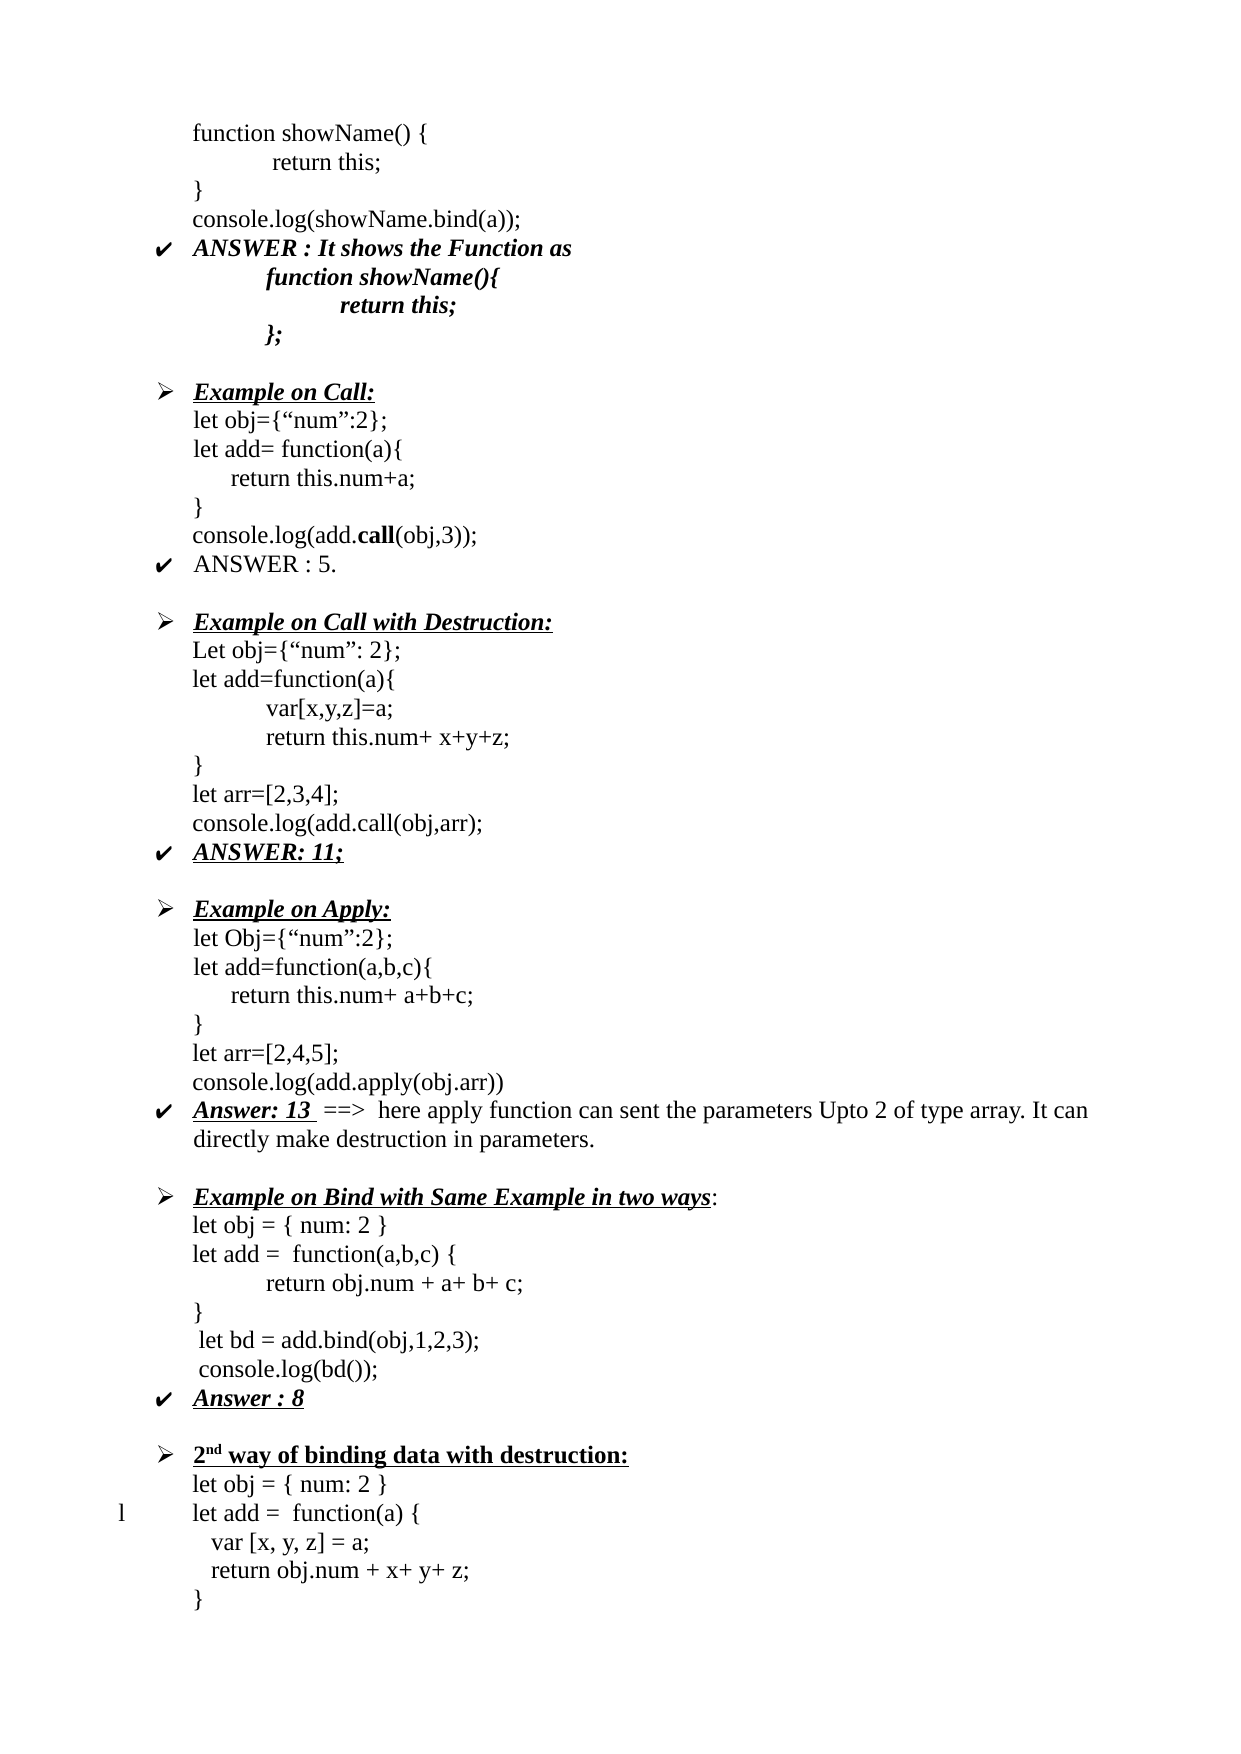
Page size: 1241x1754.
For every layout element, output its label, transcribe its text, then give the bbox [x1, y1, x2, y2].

list Example on Apply: [156, 894, 1122, 923]
text function showName() { [118, 118, 1122, 147]
text console.log(showName.bind(a)); [118, 204, 1122, 233]
list return this.num+a; [193, 463, 1122, 492]
text return obj.num + x+ y+ z; [118, 1556, 1122, 1584]
list let Obj={“num”:2}; [156, 923, 1122, 952]
text return this.num+ x+y+z; [118, 722, 1122, 751]
text console.log(add.apply(obj.arr)) [118, 1067, 1122, 1096]
text Let obj={“num”: 2}; [118, 636, 1122, 664]
text } [118, 176, 1122, 204]
list ANSWER : 5. [156, 549, 1122, 578]
text console.log(add.call(obj,3)); [118, 521, 1122, 549]
text let arr=[2,4,5]; [118, 1038, 1122, 1067]
text let obj = { num: 2 } [118, 1469, 1122, 1498]
text } [118, 1584, 1122, 1613]
list let obj={“num”:2}; [156, 406, 1122, 434]
list ANSWER : It shows the Function as [156, 233, 1122, 262]
text return this; [118, 147, 1122, 176]
list Example on Bind with Same Example in two ways: [156, 1182, 1122, 1211]
list ANSWER: 11; [156, 837, 1122, 866]
list Answer : 8 [156, 1383, 1122, 1412]
list Example on Call with Destruction: [156, 607, 1122, 636]
text }; [118, 319, 1122, 348]
text let bd = add.bind(obj,1,2,3); [118, 1326, 1122, 1354]
list let add=function(a,b,c){ [156, 952, 1122, 981]
text function showName(){ [118, 262, 1122, 291]
text let obj = { num: 2 } [118, 1211, 1122, 1239]
text } [118, 492, 1122, 521]
text console.log(add.call(obj,arr); [118, 808, 1122, 837]
text let add = function(a,b,c) { [118, 1239, 1122, 1268]
text let arr=[2,3,4]; [118, 779, 1122, 808]
text } [118, 1297, 1122, 1326]
text console.log(bd()); [118, 1354, 1122, 1383]
list Example on Call: [156, 377, 1122, 406]
list 2nd way of binding data with destruction: [156, 1441, 1122, 1469]
text let add=function(a){ [118, 664, 1122, 693]
list Answer: 13 ==> here apply function can sent the parameters Upto 2 of type array. It can directly make destruction in parameters. [156, 1096, 1122, 1153]
text var [x, y, z] = a; [118, 1527, 1122, 1556]
text var[x,y,z]=a; [118, 693, 1122, 722]
text return this; [118, 291, 1122, 319]
text return obj.num + a+ b+ c; [118, 1268, 1122, 1297]
text l let add = function(a) { [118, 1498, 1122, 1527]
text } [118, 1009, 1122, 1038]
text } [118, 751, 1122, 779]
list return this.num+ a+b+c; [193, 981, 1122, 1009]
list let add= function(a){ [156, 434, 1122, 463]
